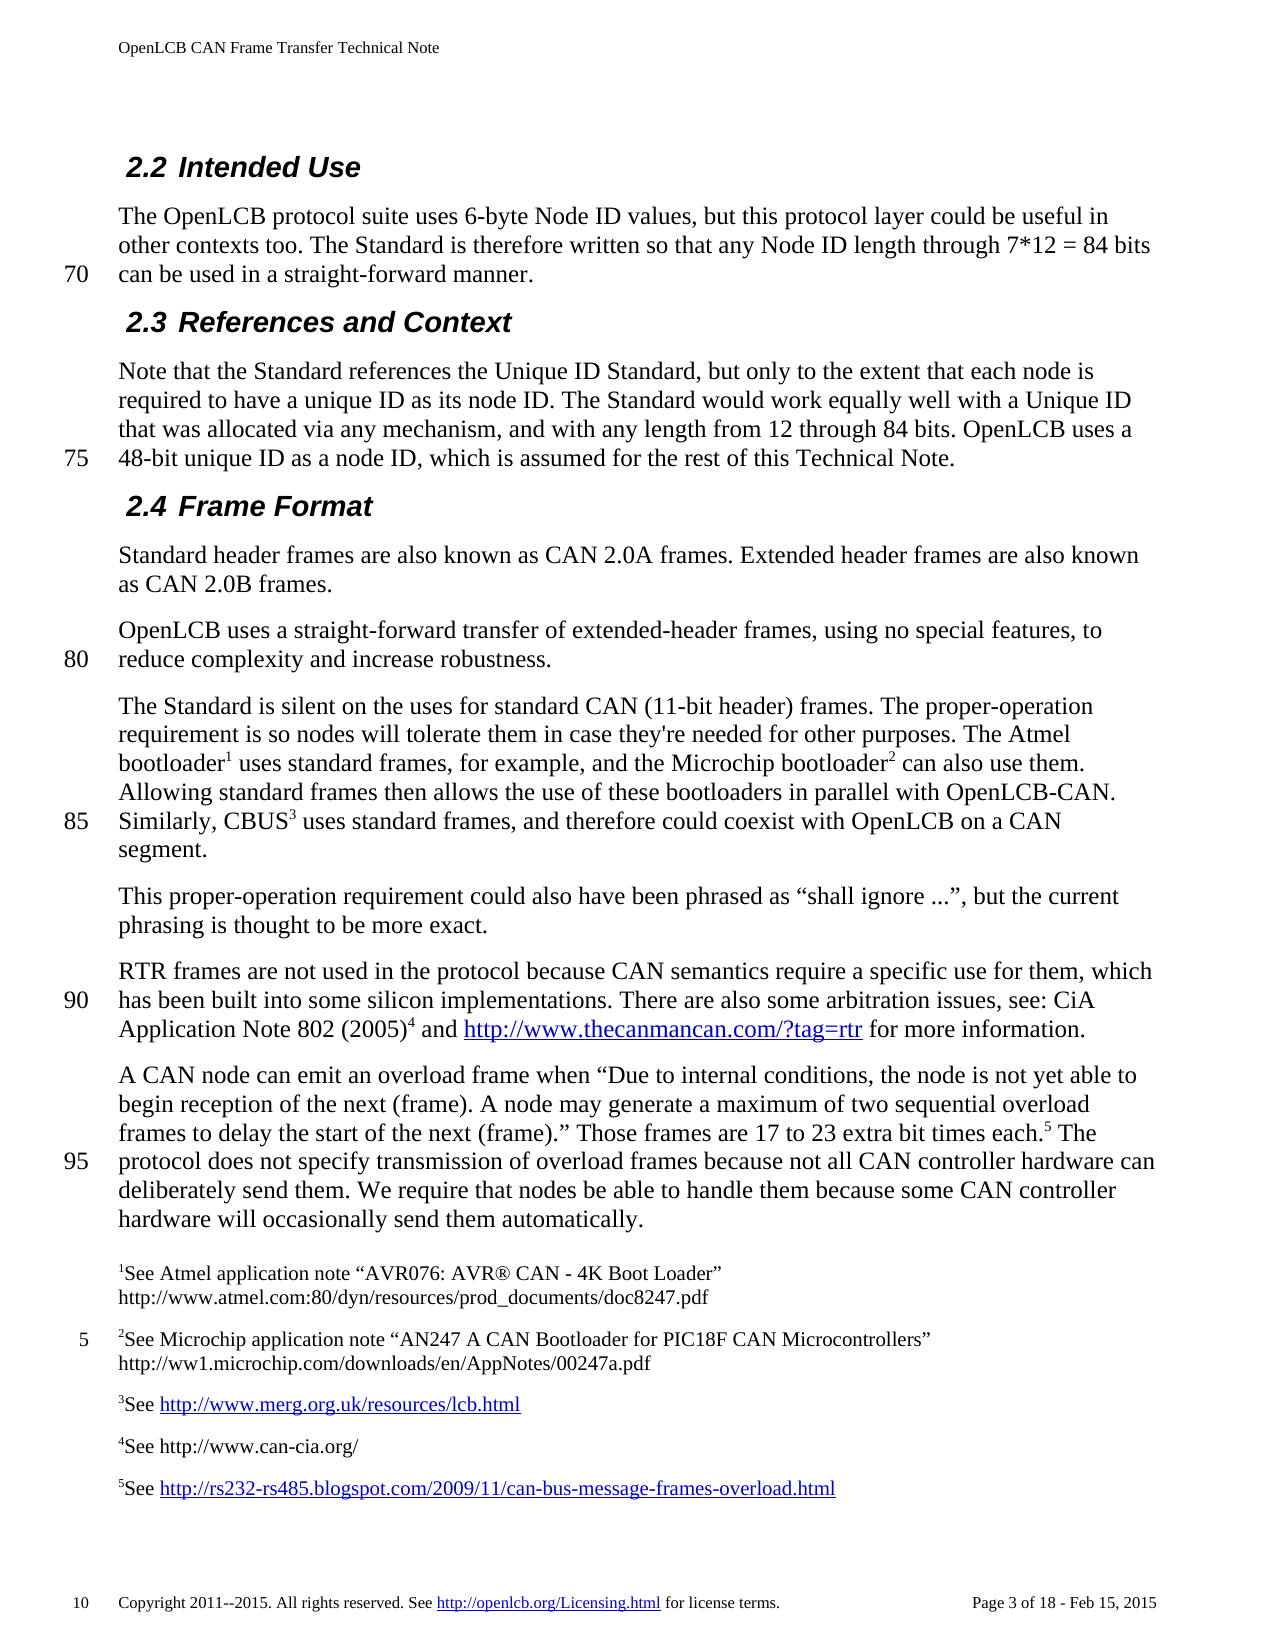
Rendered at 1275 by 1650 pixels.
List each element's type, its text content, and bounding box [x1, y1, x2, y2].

subtitle References and Context [118, 305, 1157, 339]
text See Microchip application note “AN247 A CAN Bootloader for PIC18F CAN Microcontrollers” http://ww1.microchip.com/downloads/en/AppNotes/00247a.pdf [118, 1327, 1157, 1375]
text See Atmel application note “AVR076: AVR® CAN - 4K Boot Loader” http://www.atmel.com:80/dyn/resources/prod_documents/doc8247.pdf [118, 1261, 1157, 1309]
text This proper-operation requirement could also have been phrased as “shall ignore ...”, but the current phrasing is thought to be more exact. [118, 881, 1157, 938]
text See http://www.can-cia.org/ [118, 1434, 1157, 1458]
text See http://rs232-rs485.blogspot.com/2009/11/can-bus-message-frames-overload.html [118, 1476, 1157, 1500]
text A CAN node can emit an overload frame when “Due to internal conditions, the node is not yet able to begin reception of the next (frame). A node may generate a maximum of two sequential overload frames to delay the start of the next (frame).” Those frames are 17 to 23 extra bit times each. The protocol does not specify transmission of overload frames because not all CAN controller hardware can deliberately send them. We require that nodes be able to handle them because some CAN controller hardware will occasionally send them automatically. [118, 1060, 1157, 1233]
subtitle Frame Format [118, 489, 1157, 523]
text OpenLCB uses a straight-forward transfer of extended-header frames, using no special features, to reduce complexity and increase robustness. [118, 616, 1157, 673]
text The OpenLCB protocol suite uses 6-byte Node ID values, but this protocol layer could be useful in other contexts too. The Standard is therefore written so that any Node ID length through 7*12 = 84 bits can be used in a straight-forward manner. [118, 201, 1157, 287]
text See http://www.merg.org.uk/resources/lcb.html [118, 1392, 1157, 1416]
text Note that the Standard references the Unique ID Standard, but only to the extent that each node is required to have a unique ID as its node ID. The Standard would work equally well with a Unique ID that was allocated via any mechanism, and with any length from 12 through 84 bits. OpenLCB uses a 48-bit unique ID as a node ID, which is assumed for the rest of this Technical Note. [118, 356, 1157, 471]
text Standard header frames are also known as CAN 2.0A frames. Extended header frames are also known as CAN 2.0B frames. [118, 540, 1157, 598]
text The Standard is silent on the uses for standard CAN (11-bit header) frames. The proper-operation requirement is so nodes will tolerate them in case they're needed for other purposes. The Atmel bootloader uses standard frames, for example, and the Microchip bootloader can also use them. Allowing standard frames then allows the use of these bootloaders in parallel with OpenLCB-CAN. Similarly, CBUS uses standard frames, and therefore could coexist with OpenLCB on a CAN segment. [118, 691, 1157, 863]
subtitle Intended Use [118, 150, 1157, 183]
text RTR frames are not used in the protocol because CAN semantics require a specific use for them, which has been built into some silicon implementations. There are also some arbitration issues, see: CiA Application Note 802 (2005) and http://www.thecanmancan.com/?tag=rtr for more information. [118, 956, 1157, 1042]
